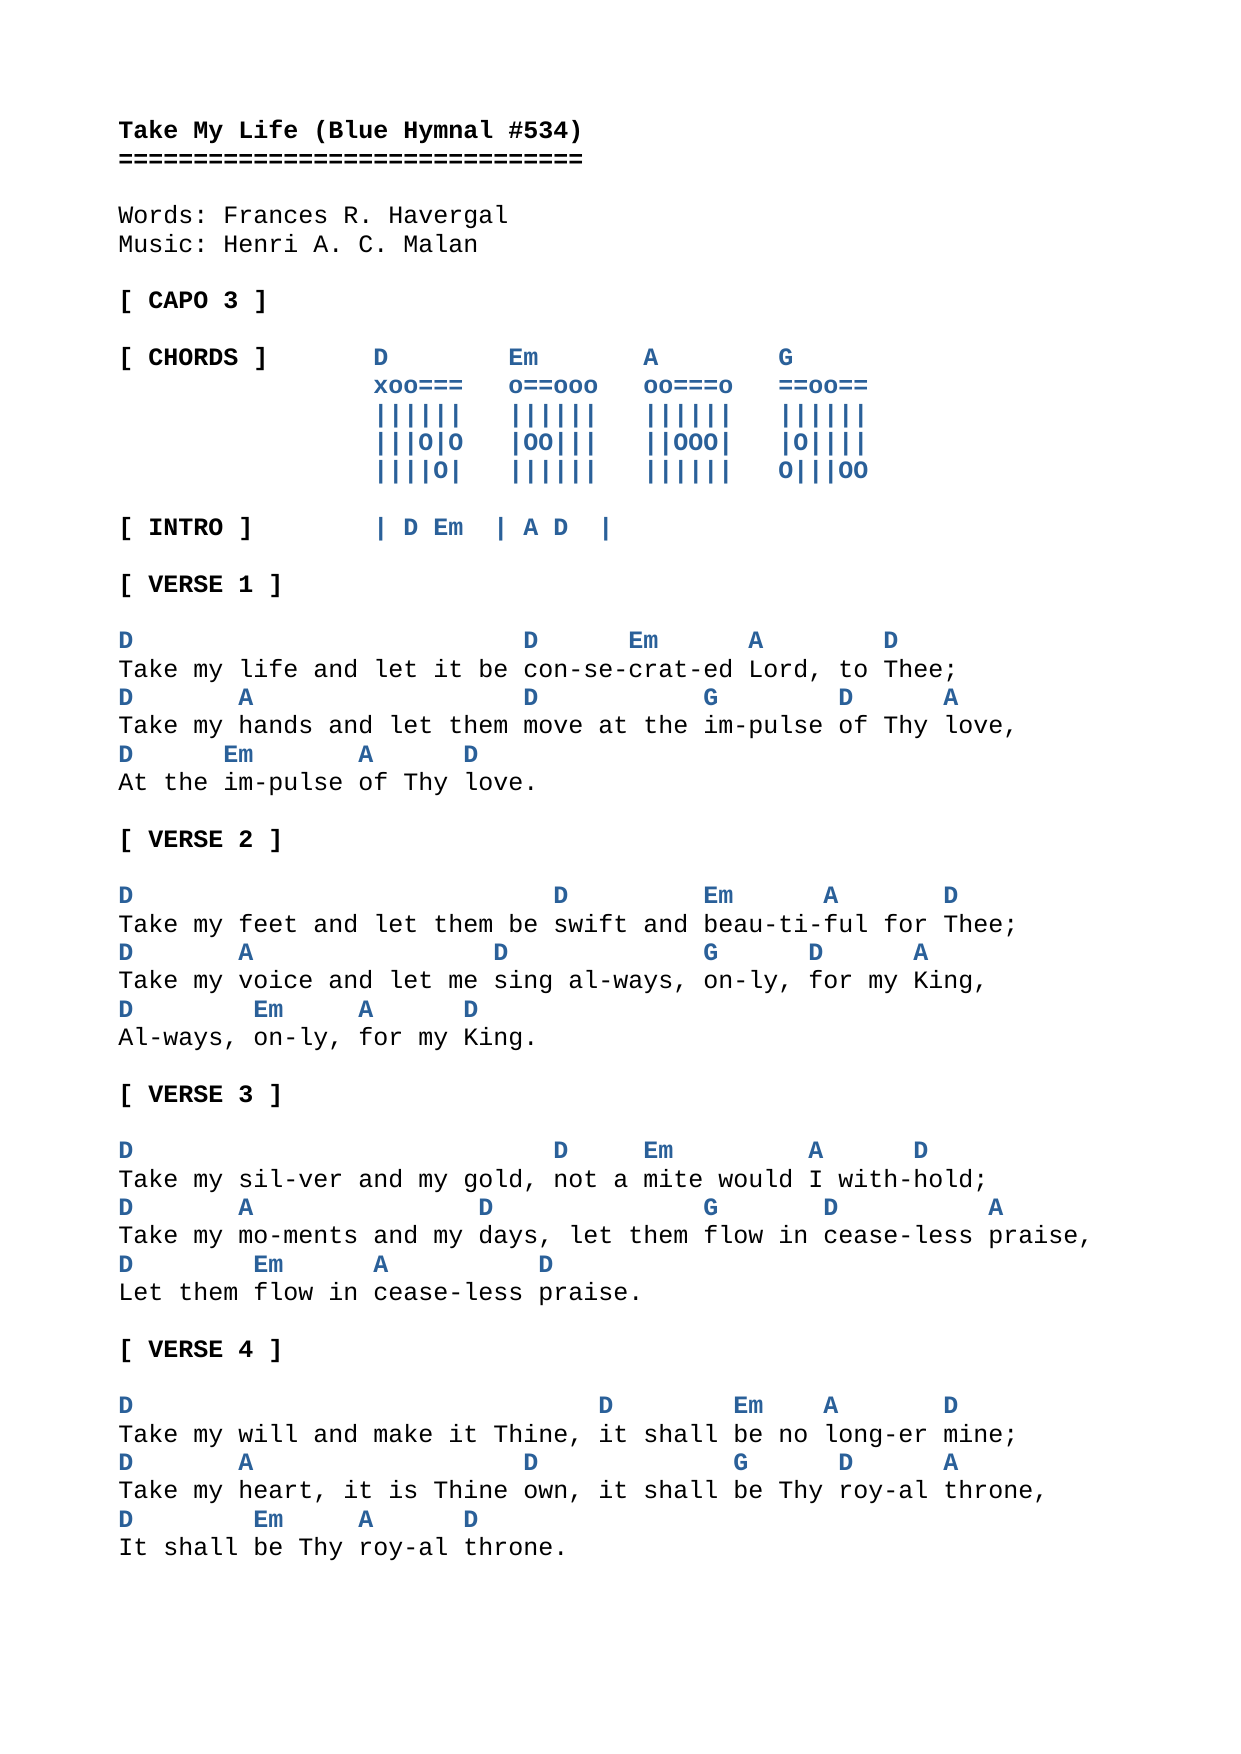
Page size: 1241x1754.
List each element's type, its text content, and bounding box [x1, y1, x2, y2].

text Take my hands and let them move at the im-pulse of Thy love, [118, 713, 1122, 741]
text D D Em A D [118, 1138, 1122, 1166]
text D A D G D A [118, 1195, 1122, 1223]
text [ CHORDS ] D Em A G [118, 345, 1122, 373]
text ||||O| |||||| |||||| O|||OO [118, 458, 1122, 486]
text D Em A D [118, 996, 1122, 1025]
text [ VERSE 4 ] [118, 1336, 1122, 1365]
text |||O|O |OO||| ||OOO| |O|||| [118, 430, 1122, 458]
text D A D G D A [118, 1450, 1122, 1478]
text D D Em A D [118, 883, 1122, 911]
text |||||| |||||| |||||| |||||| [118, 401, 1122, 430]
text D D Em A D [118, 628, 1122, 656]
text D Em A D [118, 1506, 1122, 1535]
text Take my will and make it Thine, it shall be no long-er mine; [118, 1421, 1122, 1450]
text It shall be Thy roy-al throne. [118, 1535, 1122, 1563]
text D A D G D A [118, 685, 1122, 713]
text Take my heart, it is Thine own, it shall be Thy roy-al throne, [118, 1478, 1122, 1506]
text =============================== [118, 146, 1122, 175]
text Music: Henri A. C. Malan [118, 231, 1122, 260]
text Words: Frances R. Havergal [118, 203, 1122, 231]
text Take my sil-ver and my gold, not a mite would I with-hold; [118, 1166, 1122, 1195]
text [ INTRO ] | D Em | A D | [118, 515, 1122, 543]
text D D Em A D [118, 1393, 1122, 1421]
text [ VERSE 1 ] [118, 571, 1122, 600]
text [ CAPO 3 ] [118, 288, 1122, 316]
text Take my voice and let me sing al-ways, on-ly, for my King, [118, 968, 1122, 996]
text D Em A D [118, 1251, 1122, 1280]
text Take my mo-ments and my days, let them flow in cease-less praise, [118, 1223, 1122, 1251]
text At the im-pulse of Thy love. [118, 770, 1122, 798]
text Take my feet and let them be swift and beau-ti-ful for Thee; [118, 911, 1122, 940]
text [ VERSE 3 ] [118, 1081, 1122, 1110]
text D Em A D [118, 741, 1122, 770]
text [ VERSE 2 ] [118, 826, 1122, 855]
text Al-ways, on-ly, for my King. [118, 1025, 1122, 1053]
text Let them flow in cease-less praise. [118, 1280, 1122, 1308]
text Take My Life (Blue Hymnal #534) [118, 118, 1122, 146]
text xoo=== o==ooo oo===o ==oo== [118, 373, 1122, 401]
text D A D G D A [118, 940, 1122, 968]
text Take my life and let it be con-se-crat-ed Lord, to Thee; [118, 656, 1122, 685]
